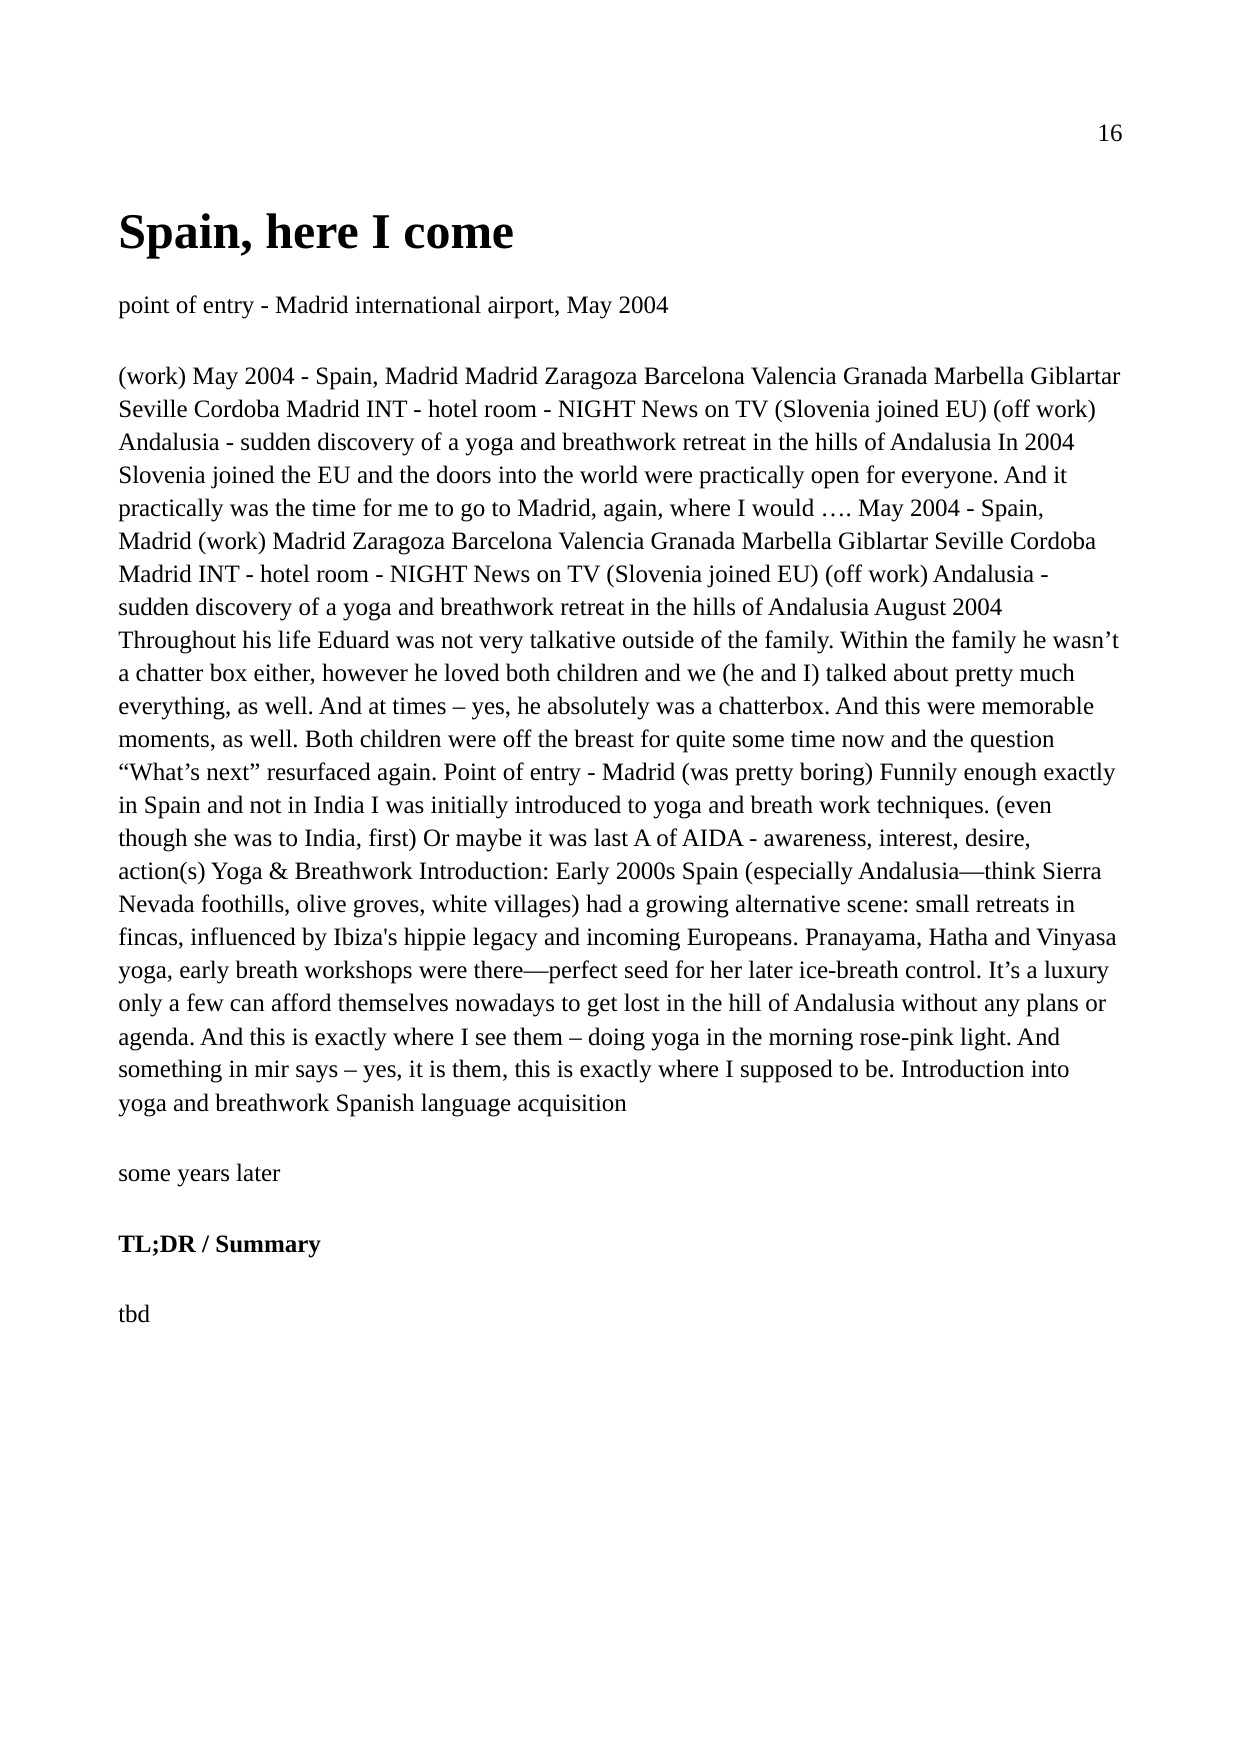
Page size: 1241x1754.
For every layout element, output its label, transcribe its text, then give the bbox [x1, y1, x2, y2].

text point of entry - Madrid international airport, May 2004 [118, 291, 1122, 319]
subtitle Spain, here I come [118, 202, 1122, 259]
text some years later [118, 1158, 1122, 1187]
text (work) May 2004 - Spain, Madrid Madrid Zaragoza Barcelona Valencia Granada Marbella Giblartar Seville Cordoba Madrid INT - hotel room - NIGHT News on TV (Slovenia joined EU) (off work) Andalusia - sudden discovery of a yoga and breathwork retreat in the hills of Andalusia In 2004 Slovenia joined the EU and the doors into the world were practically open for everyone. And it practically was the time for me to go to Madrid, again, where I would …. May 2004 - Spain, Madrid (work) Madrid Zaragoza Barcelona Valencia Granada Marbella Giblartar Seville Cordoba Madrid INT - hotel room - NIGHT News on TV (Slovenia joined EU) (off work) Andalusia - sudden discovery of a yoga and breathwork retreat in the hills of Andalusia August 2004 Throughout his life Eduard was not very talkative outside of the family. Within the family he wasn’t a chatter box either, however he loved both children and we (he and I) talked about pretty much everything, as well. And at times – yes, he absolutely was a chatterbox. And this were memorable moments, as well. Both children were off the breast for quite some time now and the question “What’s next” resurfaced again. Point of entry - Madrid (was pretty boring) Funnily enough exactly in Spain and not in India I was initially introduced to yoga and breath work techniques. (even though she was to India, first) Or maybe it was last A of AIDA - awareness, interest, desire, action(s) Yoga & Breathwork Introduction: Early 2000s Spain (especially Andalusia—think Sierra Nevada foothills, olive groves, white villages) had a growing alternative scene: small retreats in fincas, influenced by Ibiza's hippie legacy and incoming Europeans. Pranayama, Hatha and Vinyasa yoga, early breath workshops were there—perfect seed for her later ice-breath control. It’s a luxury only a few can afford themselves nowadays to get lost in the hill of Andalusia without any plans or agenda. And this is exactly where I see them – doing yoga in the morning rose-pink light. And something in mir says – yes, it is them, this is exactly where I supposed to be. Introduction into yoga and breathwork Spanish language acquisition [118, 361, 1122, 1116]
text tbd [118, 1299, 1122, 1328]
text TL;DR / Summary [118, 1229, 1122, 1257]
